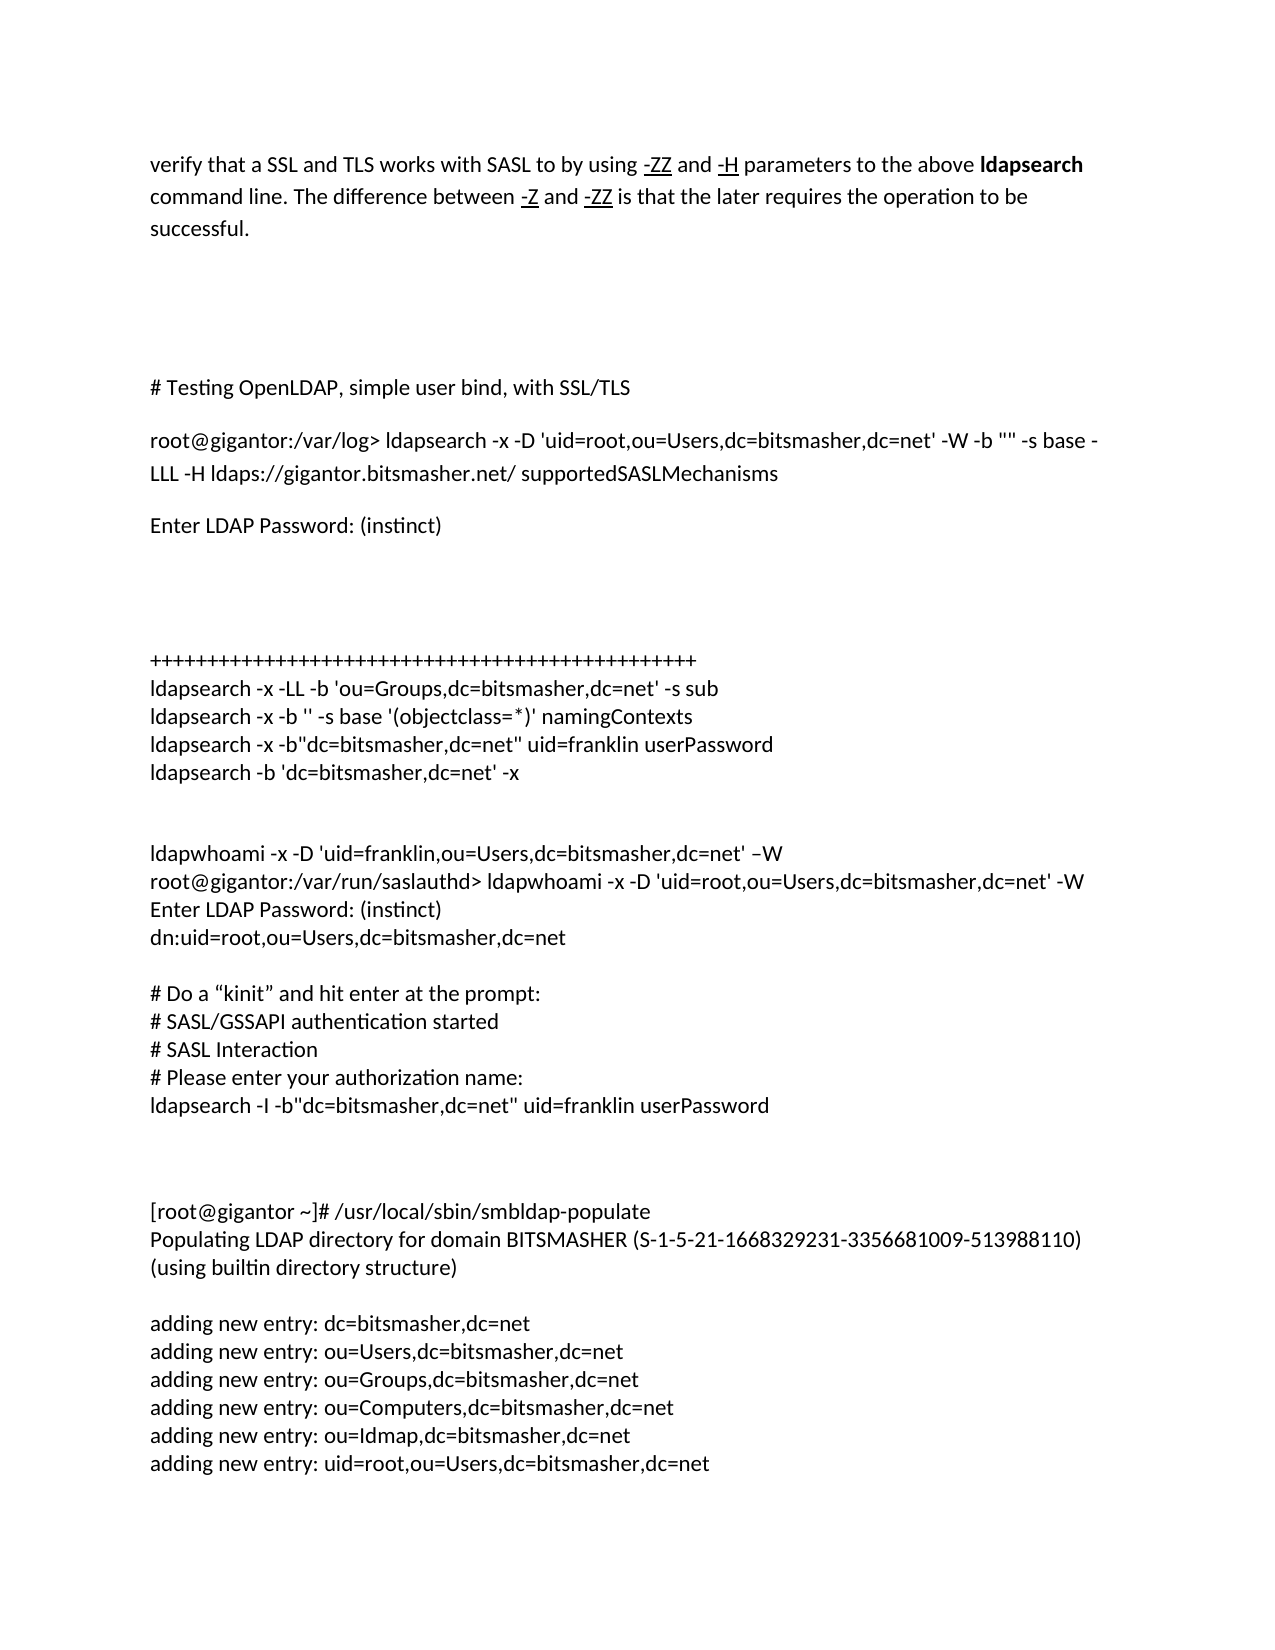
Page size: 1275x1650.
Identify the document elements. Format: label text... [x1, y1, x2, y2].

text adding new entry: ou=Groups,dc=bitsmasher,dc=net [150, 1365, 1125, 1393]
text [root@gigantor ~]# /usr/local/sbin/smbldap-populate [150, 1197, 1125, 1225]
text adding new entry: uid=root,ou=Users,dc=bitsmasher,dc=net [150, 1449, 1125, 1477]
text ldapsearch -x -b '' -s base '(objectclass=*)' namingContexts [150, 702, 1125, 730]
text ldapsearch -b 'dc=bitsmasher,dc=net' -x [150, 758, 1125, 786]
text adding new entry: ou=Idmap,dc=bitsmasher,dc=net [150, 1421, 1125, 1449]
text # Please enter your authorization name: [150, 1063, 1125, 1091]
text (using builtin directory structure) [150, 1253, 1125, 1281]
text Enter LDAP Password: (instinct) [150, 895, 1125, 923]
text # Testing OpenLDAP, simple user bind, with SSL/TLS [150, 373, 1125, 401]
text # SASL Interaction [150, 1035, 1125, 1063]
text Enter LDAP Password: (instinct) [150, 512, 1125, 540]
text Populating LDAP directory for domain BITSMASHER (S-1-5-21-1668329231-3356681009-513988110) [150, 1225, 1125, 1253]
text ldapsearch -I -b"dc=bitsmasher,dc=net" uid=franklin userPassword [150, 1091, 1125, 1119]
text # Do a “kinit” and hit enter at the prompt: [150, 979, 1125, 1007]
text root@gigantor:/var/log> ldapsearch -x -D 'uid=root,ou=Users,dc=bitsmasher,dc=net' -W -b "" -s base -LLL -H ldaps://gigantor.bitsmasher.net/ supportedSASLMechanisms [150, 426, 1125, 487]
text ldapsearch -x -b"dc=bitsmasher,dc=net" uid=franklin userPassword [150, 730, 1125, 758]
text adding new entry: dc=bitsmasher,dc=net [150, 1309, 1125, 1337]
text adding new entry: ou=Computers,dc=bitsmasher,dc=net [150, 1393, 1125, 1421]
text ++++++++++++++++++++++++++++++++++++++++++++++++ [150, 646, 1125, 674]
text ldapwhoami -x -D 'uid=franklin,ou=Users,dc=bitsmasher,dc=net' –W [150, 839, 1125, 867]
text root@gigantor:/var/run/saslauthd> ldapwhoami -x -D 'uid=root,ou=Users,dc=bitsmasher,dc=net' -W [150, 867, 1125, 895]
text adding new entry: ou=Users,dc=bitsmasher,dc=net [150, 1337, 1125, 1365]
text dn:uid=root,ou=Users,dc=bitsmasher,dc=net [150, 923, 1125, 951]
text ldapsearch -x -LL -b 'ou=Groups,dc=bitsmasher,dc=net' -s sub [150, 674, 1125, 702]
text # SASL/GSSAPI authentication started [150, 1007, 1125, 1035]
text verify that a SSL and TLS works with SASL to by using -ZZ and -H parameters to the above ldapsearch command line. The difference between -Z and -ZZ is that the later requires the operation to be successful. [150, 150, 1125, 242]
